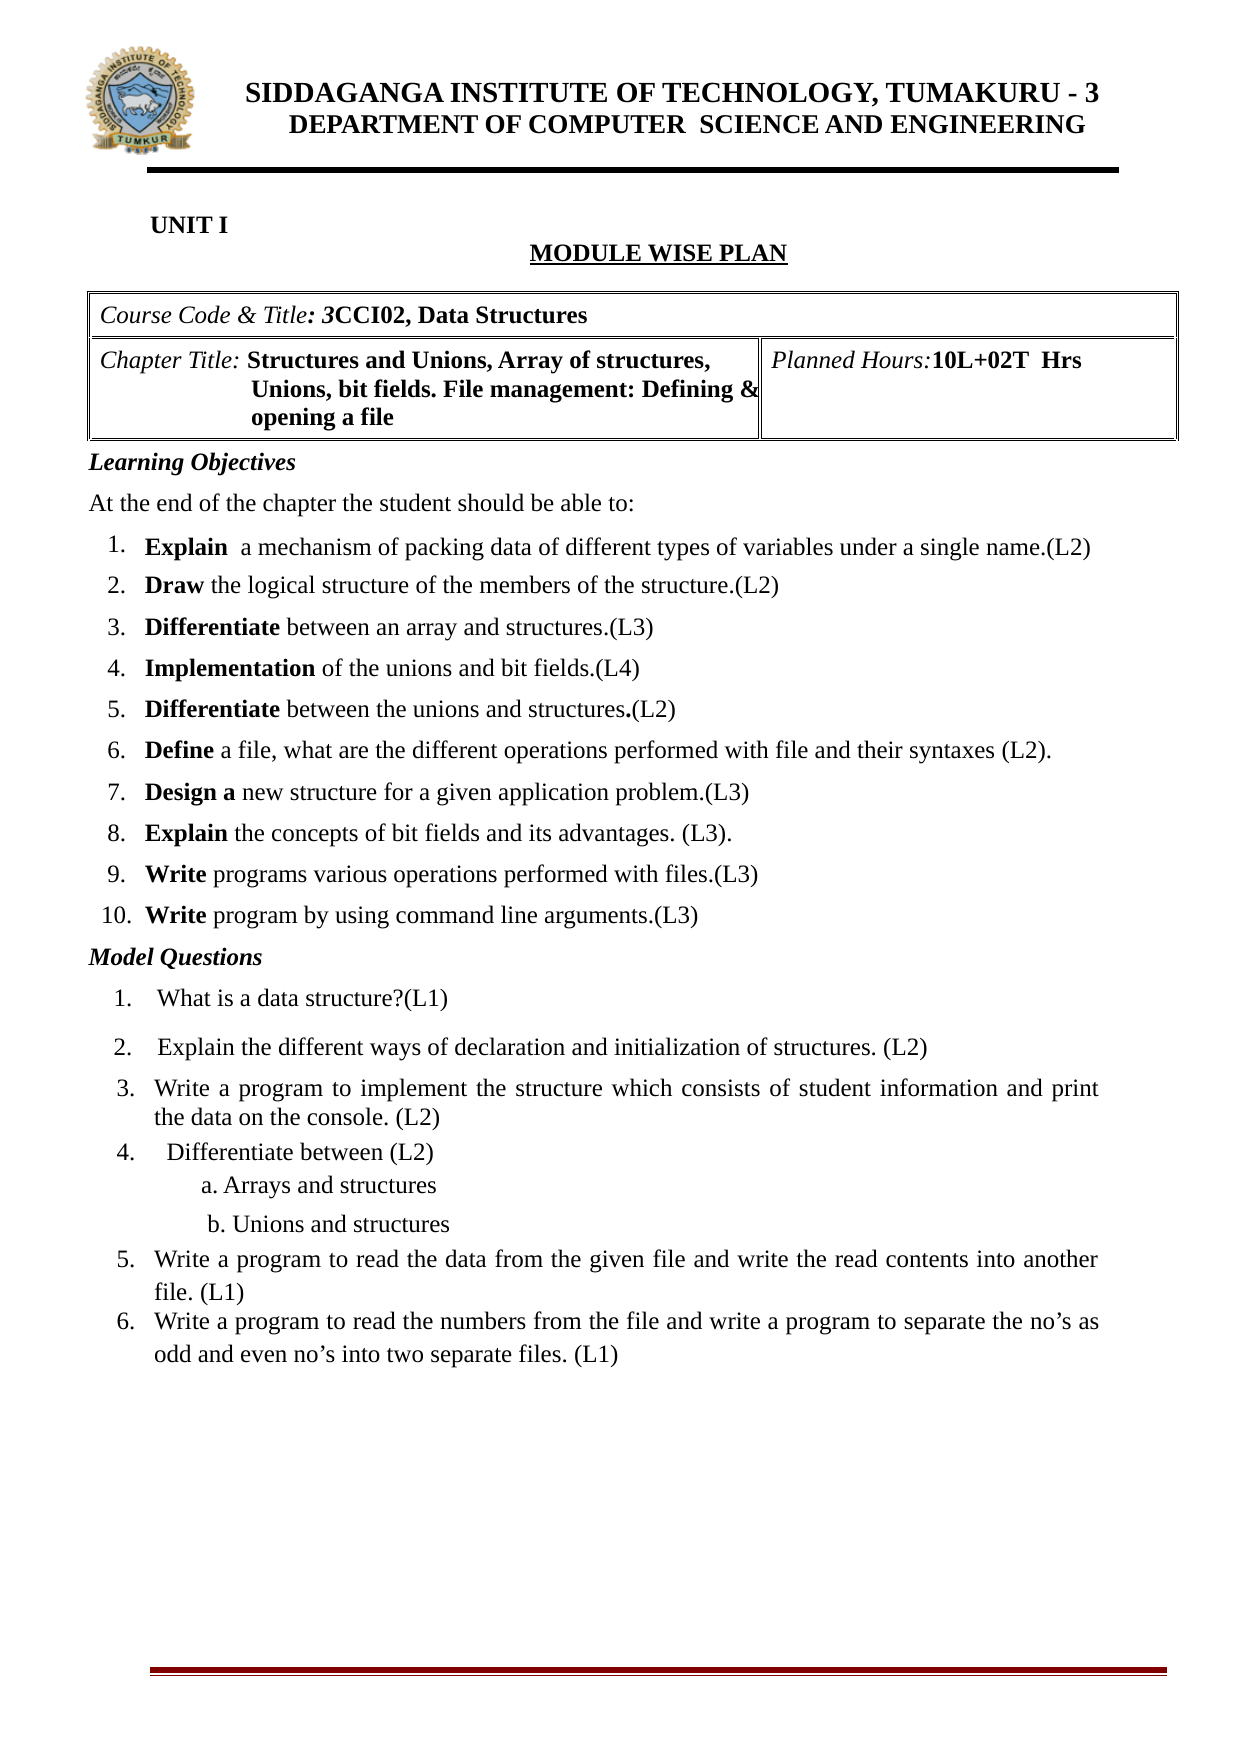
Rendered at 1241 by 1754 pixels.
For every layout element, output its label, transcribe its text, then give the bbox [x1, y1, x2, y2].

picture [82, 44, 198, 155]
table_cell [1166, 853, 1170, 894]
table_cell [1166, 523, 1170, 564]
table_cell Write programs various operations performed with files.(L3) [145, 853, 1166, 894]
table_cell Write a program to implement the structure which consists of student information and print the data on the console. (L2) [88, 1067, 1101, 1137]
table_cell Write program by using command line arguments.(L3) [145, 894, 1166, 936]
table_cell [1170, 523, 1178, 564]
table_cell [1166, 441, 1173, 482]
table_cell [1166, 606, 1170, 647]
table_cell [1166, 729, 1170, 771]
table_cell 2. Explain the different ways of declaration and initialization of structures. (L2) [88, 1026, 1101, 1067]
table_cell Model Questions [88, 936, 1101, 977]
table_cell [1101, 482, 1166, 523]
table_cell Draw the logical structure of the members of the structure.(L2) [145, 564, 1166, 606]
table_cell Explain a mechanism of packing data of different types of variables under a single name.(L2) [145, 523, 1166, 564]
table_cell Design a new structure for a given application problem.(L3) [145, 771, 1166, 812]
table_cell [1174, 1067, 1178, 1137]
table_cell [1170, 606, 1178, 647]
subtitle MODULE WISE PLAN [150, 238, 1167, 267]
table_cell Planned Hours:10L+02T Hrs [762, 336, 1176, 437]
table_cell [1166, 812, 1170, 853]
table_cell [1174, 1026, 1178, 1067]
table_cell Explain the concepts of bit fields and its advantages. (L3). [145, 812, 1166, 853]
table_cell 7. [88, 771, 144, 812]
subtitle UNIT I [150, 210, 1167, 238]
table_cell Differentiate between an array and structures.(L3) [145, 606, 1166, 647]
table_cell [1174, 977, 1178, 1026]
table_cell [1170, 853, 1178, 894]
table_cell [1166, 1306, 1173, 1368]
table_cell At the end of the chapter the student should be able to: [88, 482, 1101, 523]
table_cell [1170, 688, 1178, 729]
table_cell [1166, 771, 1170, 812]
table_cell [1170, 771, 1178, 812]
table_cell Learning Objectives [88, 438, 1101, 482]
table_cell [1101, 441, 1166, 482]
table_cell 9. [88, 853, 144, 894]
table_cell [1101, 1026, 1166, 1067]
table_cell Chapter Title: Structures and Unions, Array of structures, Unions, bit fields. File management: Defining & opening a file [90, 336, 758, 437]
table_cell [1174, 1306, 1178, 1368]
table_cell [1174, 1244, 1178, 1306]
table_cell Write a program to read the numbers from the file and write a program to separate the no’s as odd and even no’s into two separate files. (L1) [88, 1306, 1101, 1368]
table_cell [1166, 564, 1170, 606]
table_cell [1101, 1067, 1166, 1137]
table_cell 4. [88, 647, 144, 688]
table_cell [1166, 482, 1173, 523]
table_cell Differentiate between the unions and structures.(L2) [145, 688, 1166, 729]
table_cell [1174, 482, 1178, 523]
table_cell [1101, 1306, 1166, 1368]
table_cell 2. [88, 564, 144, 606]
table_cell 1. [88, 523, 144, 564]
table_cell [1166, 688, 1170, 729]
table_cell [1166, 977, 1173, 1026]
table_cell 3. [88, 606, 144, 647]
table_cell [1166, 1244, 1173, 1306]
table_cell [1166, 647, 1170, 688]
table_cell 10. [88, 894, 144, 936]
table_cell [1166, 1026, 1173, 1067]
table_cell [1166, 1067, 1173, 1137]
table_cell Write a program to read the data from the given file and write the read contents into another file. (L1) [88, 1244, 1101, 1306]
table_cell 1. What is a data structure?(L1) [88, 977, 1101, 1026]
table_cell [1170, 894, 1178, 936]
table_cell Implementation of the unions and bit fields.(L4) [145, 647, 1166, 688]
table_cell [1101, 1244, 1166, 1306]
table_cell Define a file, what are the different operations performed with file and their syntaxes (L2). [145, 729, 1166, 771]
table_cell 5. [88, 688, 144, 729]
table_cell [1101, 1137, 1166, 1244]
table_cell [1174, 936, 1178, 977]
table_cell 6. [88, 729, 144, 771]
table_cell [1166, 1137, 1173, 1244]
table_cell [1101, 977, 1166, 1026]
table_cell 8. [88, 812, 144, 853]
table_cell [1170, 729, 1178, 771]
table_cell [1170, 564, 1178, 606]
table_cell [1174, 1137, 1178, 1244]
table_cell Differentiate between (L2) a. Arrays and structures b. Unions and structures [88, 1137, 1101, 1244]
table_cell [1170, 647, 1178, 688]
table_cell [1174, 438, 1178, 482]
table_cell [1166, 936, 1173, 977]
table_header Course Code & Title: 3CCI02, Data Structures [90, 294, 1176, 336]
table_cell [1170, 812, 1178, 853]
table_cell [1101, 936, 1166, 977]
table_cell [1166, 894, 1170, 936]
